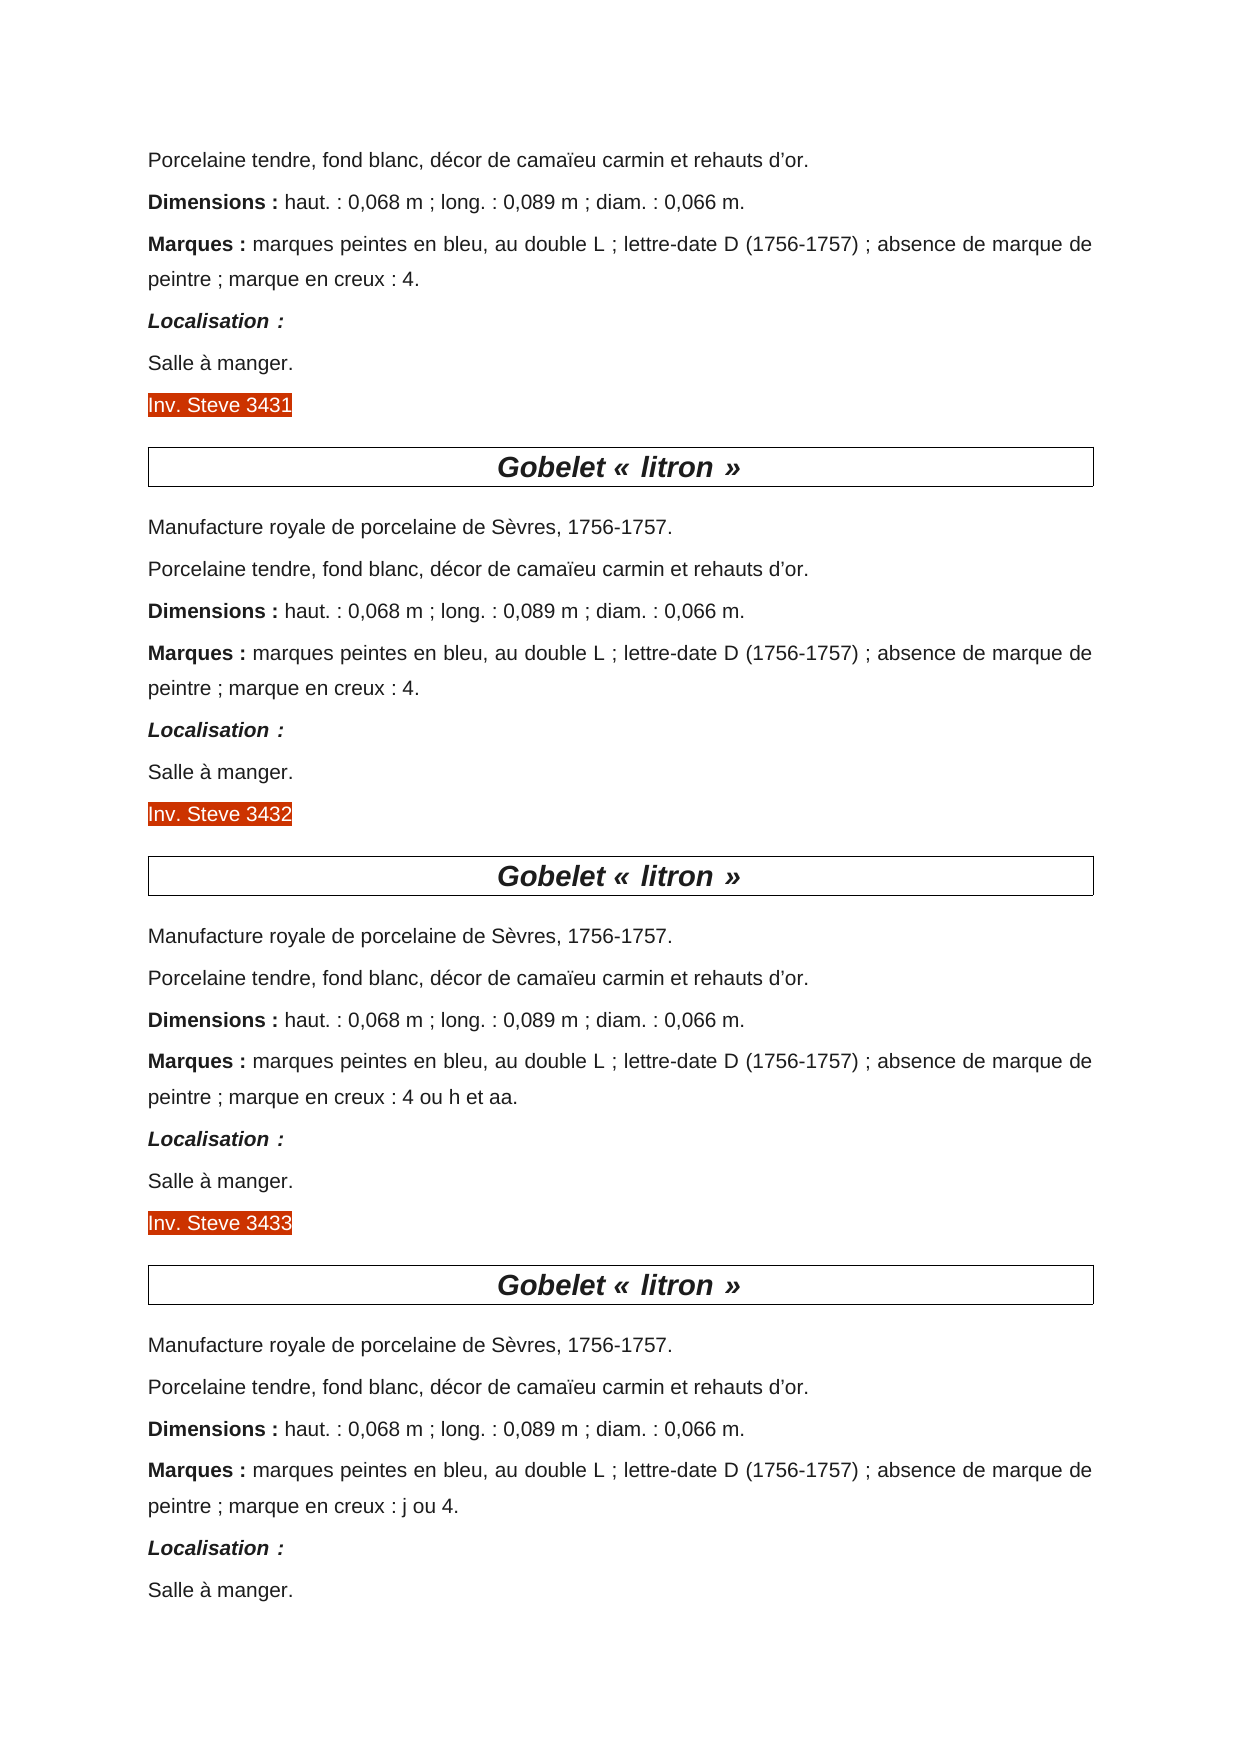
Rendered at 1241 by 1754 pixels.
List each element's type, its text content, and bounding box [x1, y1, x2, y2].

text Porcelaine tendre, fond blanc, décor de camaïeu carmin et rehauts d’or. [148, 1374, 1093, 1398]
text Inv. Steve 3432 [292, 802, 1093, 826]
text Dimensions : haut. : 0,068 m ; long. : 0,089 m ; diam. : 0,066 m. [148, 1007, 1093, 1031]
text Dimensions : haut. : 0,068 m ; long. : 0,089 m ; diam. : 0,066 m. [148, 189, 1093, 213]
text Marques : marques peintes en bleu, au double L ; lettre-date D (1756-1757) ; absence de marque de peintre ; marque en creux : j ou 4. [148, 1458, 1093, 1518]
text Salle à manger. [148, 1578, 1093, 1602]
text Manufacture royale de porcelaine de Sèvres, 1756-1757. [148, 515, 1093, 539]
text Marques : marques peintes en bleu, au double L ; lettre-date D (1756-1757) ; absence de marque de peintre ; marque en creux : 4. [148, 640, 1093, 700]
text Marques : marques peintes en bleu, au double L ; lettre-date D (1756-1757) ; absence de marque de peintre ; marque en creux : 4. [148, 231, 1093, 291]
subtitle Gobelet « litron » [149, 857, 1093, 895]
text Inv. Steve 3431 [292, 393, 1093, 417]
text Salle à manger. [148, 760, 1093, 784]
subtitle Gobelet « litron » [149, 448, 1093, 486]
text Localisation : [148, 309, 1093, 333]
text Porcelaine tendre, fond blanc, décor de camaïeu carmin et rehauts d’or. [148, 966, 1093, 989]
text Localisation : [148, 1127, 1093, 1151]
text Manufacture royale de porcelaine de Sèvres, 1756-1757. [148, 1333, 1093, 1357]
text Dimensions : haut. : 0,068 m ; long. : 0,089 m ; diam. : 0,066 m. [148, 1416, 1093, 1440]
text Localisation : [148, 1536, 1093, 1560]
text Manufacture royale de porcelaine de Sèvres, 1756-1757. [148, 924, 1093, 948]
text Dimensions : haut. : 0,068 m ; long. : 0,089 m ; diam. : 0,066 m. [148, 598, 1093, 622]
text Porcelaine tendre, fond blanc, décor de camaïeu carmin et rehauts d’or. [148, 148, 1093, 172]
subtitle Gobelet « litron » [149, 1266, 1093, 1304]
text Salle à manger. [148, 1169, 1093, 1193]
text Marques : marques peintes en bleu, au double L ; lettre-date D (1756-1757) ; absence de marque de peintre ; marque en creux : 4 ou h et aa. [148, 1049, 1093, 1109]
text Localisation : [148, 718, 1093, 742]
text Salle à manger. [148, 351, 1093, 375]
text Inv. Steve 3433 [292, 1211, 1093, 1235]
text Porcelaine tendre, fond blanc, décor de camaïeu carmin et rehauts d’or. [148, 557, 1093, 581]
